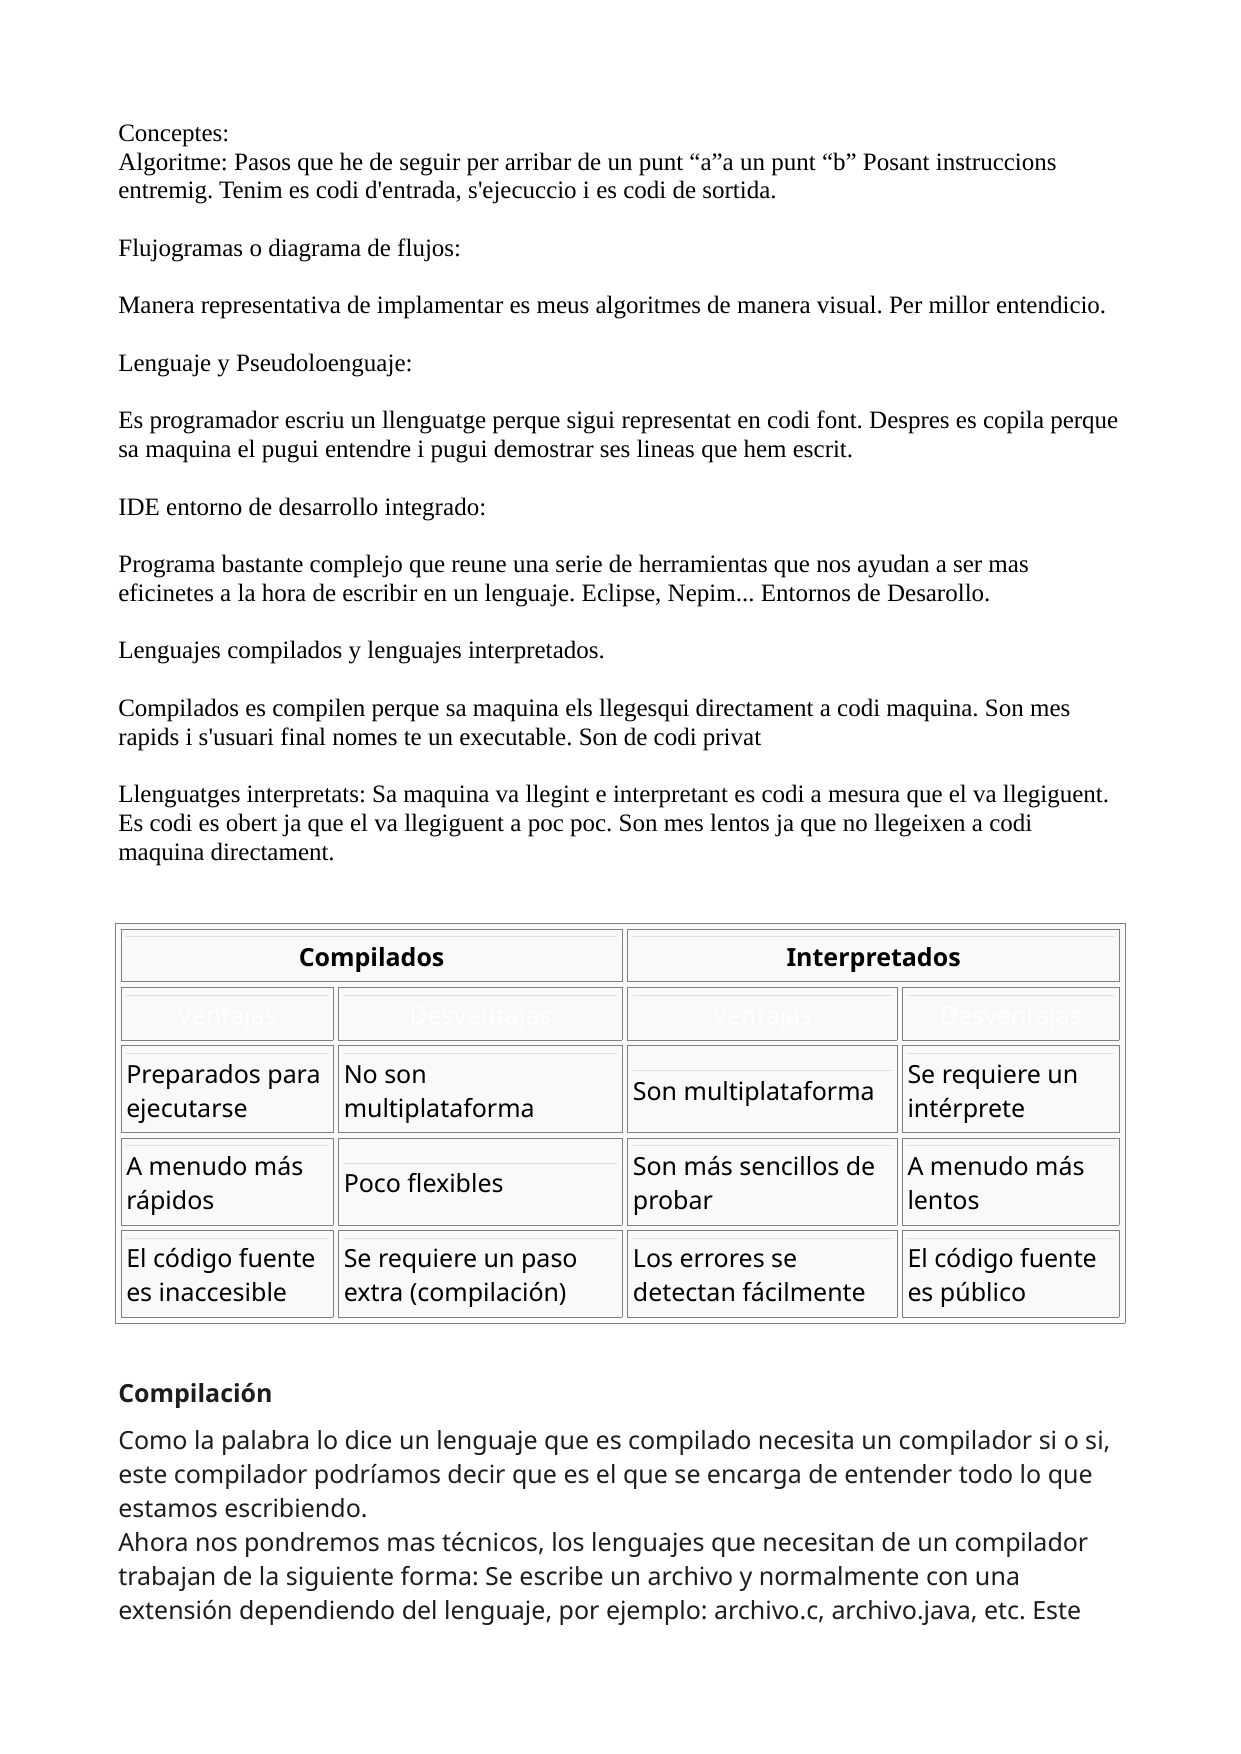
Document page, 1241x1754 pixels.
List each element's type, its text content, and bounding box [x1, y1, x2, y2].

table_cell Desventajas [336, 981, 625, 1040]
text Compilados es compilen perque sa maquina els llegesqui directament a codi maquina. Son mes rapids i s'usuari final nomes te un executable. Son de codi privat [118, 693, 1122, 751]
table_cell Son multiplataforma [625, 1040, 899, 1132]
table_cell Son más sencillos de probar [625, 1132, 899, 1224]
table_cell El código fuente es inaccesible [118, 1225, 336, 1317]
table_cell El código fuente es público [900, 1225, 1122, 1317]
text Flujogramas o diagrama de flujos: [118, 233, 1122, 262]
text Conceptes: [118, 118, 1122, 147]
table_cell Poco flexibles [336, 1132, 625, 1224]
text Lenguajes compilados y lenguajes interpretados. [118, 636, 1122, 664]
subtitle Compilación [118, 1376, 1122, 1410]
table_cell Preparados para ejecutarse [118, 1040, 336, 1132]
table_cell No son multiplataforma [336, 1040, 625, 1132]
table_cell A menudo más lentos [900, 1132, 1122, 1224]
text Es programador escriu un llenguatge perque sigui representat en codi font. Despres es copila perque sa maquina el pugui entendre i pugui demostrar ses lineas que hem escrit. [118, 406, 1122, 463]
text IDE entorno de desarrollo integrado: [118, 492, 1122, 521]
text Programa bastante complejo que reune una serie de herramientas que nos ayudan a ser mas eficinetes a la hora de escribir en un lenguaje. Eclipse, Nepim... Entornos de Desarollo. [118, 549, 1122, 607]
text Manera representativa de implamentar es meus algoritmes de manera visual. Per millor entendicio. [118, 291, 1122, 319]
table_cell Se requiere un paso extra (compilación) [336, 1225, 625, 1317]
text Lenguaje y Pseudoloenguaje: [118, 348, 1122, 377]
text Llenguatges interpretats: Sa maquina va llegint e interpretant es codi a mesura que el va llegiguent. Es codi es obert ja que el va llegiguent a poc poc. Son mes lentos ja que no llegeixen a codi maquina directament. [118, 779, 1122, 866]
text Como la palabra lo dice un lenguaje que es compilado necesita un compilador si o si, este compilador podríamos decir que es el que se encarga de entender todo lo que estamos escribiendo. [118, 1423, 1122, 1525]
text Ahora nos pondremos mas técnicos, los lenguajes que necesitan de un compilador trabajan de la siguiente forma: Se escribe un archivo y normalmente con una extensión dependiendo del lenguaje, por ejemplo: archivo.c, archivo.java, etc. Este [118, 1525, 1122, 1627]
table_cell Los errores se detectan fácilmente [625, 1225, 899, 1317]
table_cell A menudo más rápidos [118, 1132, 336, 1224]
table_header Interpretados [625, 924, 1122, 981]
text Algoritme: Pasos que he de seguir per arribar de un punt “a”a un punt “b” Posant instruccions entremig. Tenim es codi d'entrada, s'ejecuccio i es codi de sortida. [118, 147, 1122, 204]
table_cell Ventajas [625, 981, 899, 1040]
table_cell Ventajas [118, 981, 336, 1040]
table_header Compilados [118, 924, 625, 981]
table_cell Se requiere un intérprete [900, 1040, 1122, 1132]
table_cell Desventajas [900, 981, 1122, 1040]
